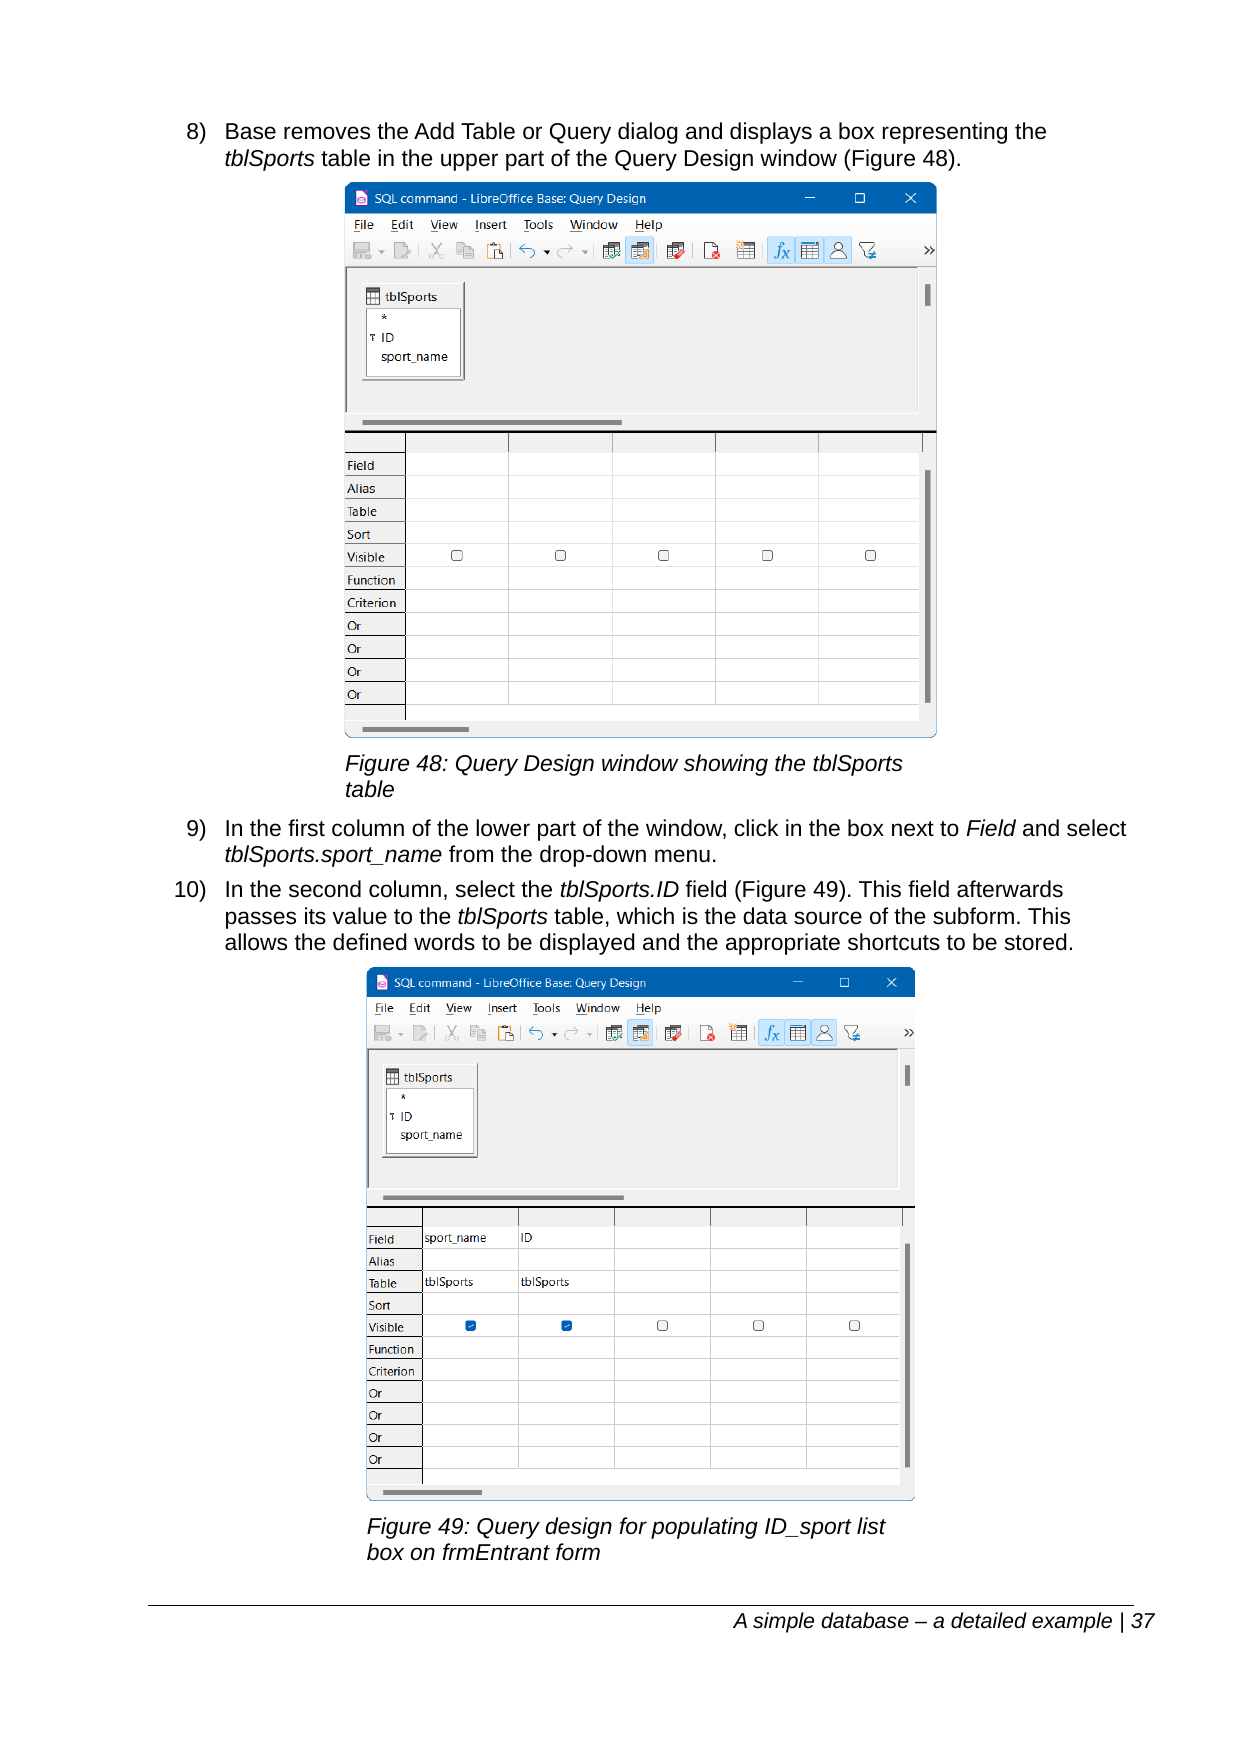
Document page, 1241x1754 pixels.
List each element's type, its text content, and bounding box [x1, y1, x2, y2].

list In the second column, select the tblSports.ID field (Figure 49). This field afterwards passes its value to the tblSports table, which is the data source of the subform. This allows the defined words to be displayed and the appropriate shortcuts to be stored. [207, 876, 1134, 955]
list Base removes the Add Table or Query dialog and displays a box representing the tblSports table in the upper part of the Query Design window (Figure 48). [207, 118, 1134, 171]
picture [366, 967, 915, 1501]
picture [344, 182, 937, 738]
text Figure 49: Query design for populating ID_sport list box on frmEntrant form [367, 1513, 915, 1565]
list In the first column of the lower part of the window, click in the box next to Field and select tblSports.sport_name from the drop-down menu. [207, 815, 1134, 867]
text Figure 48: Query Design window showing the tblSports table [345, 750, 937, 803]
